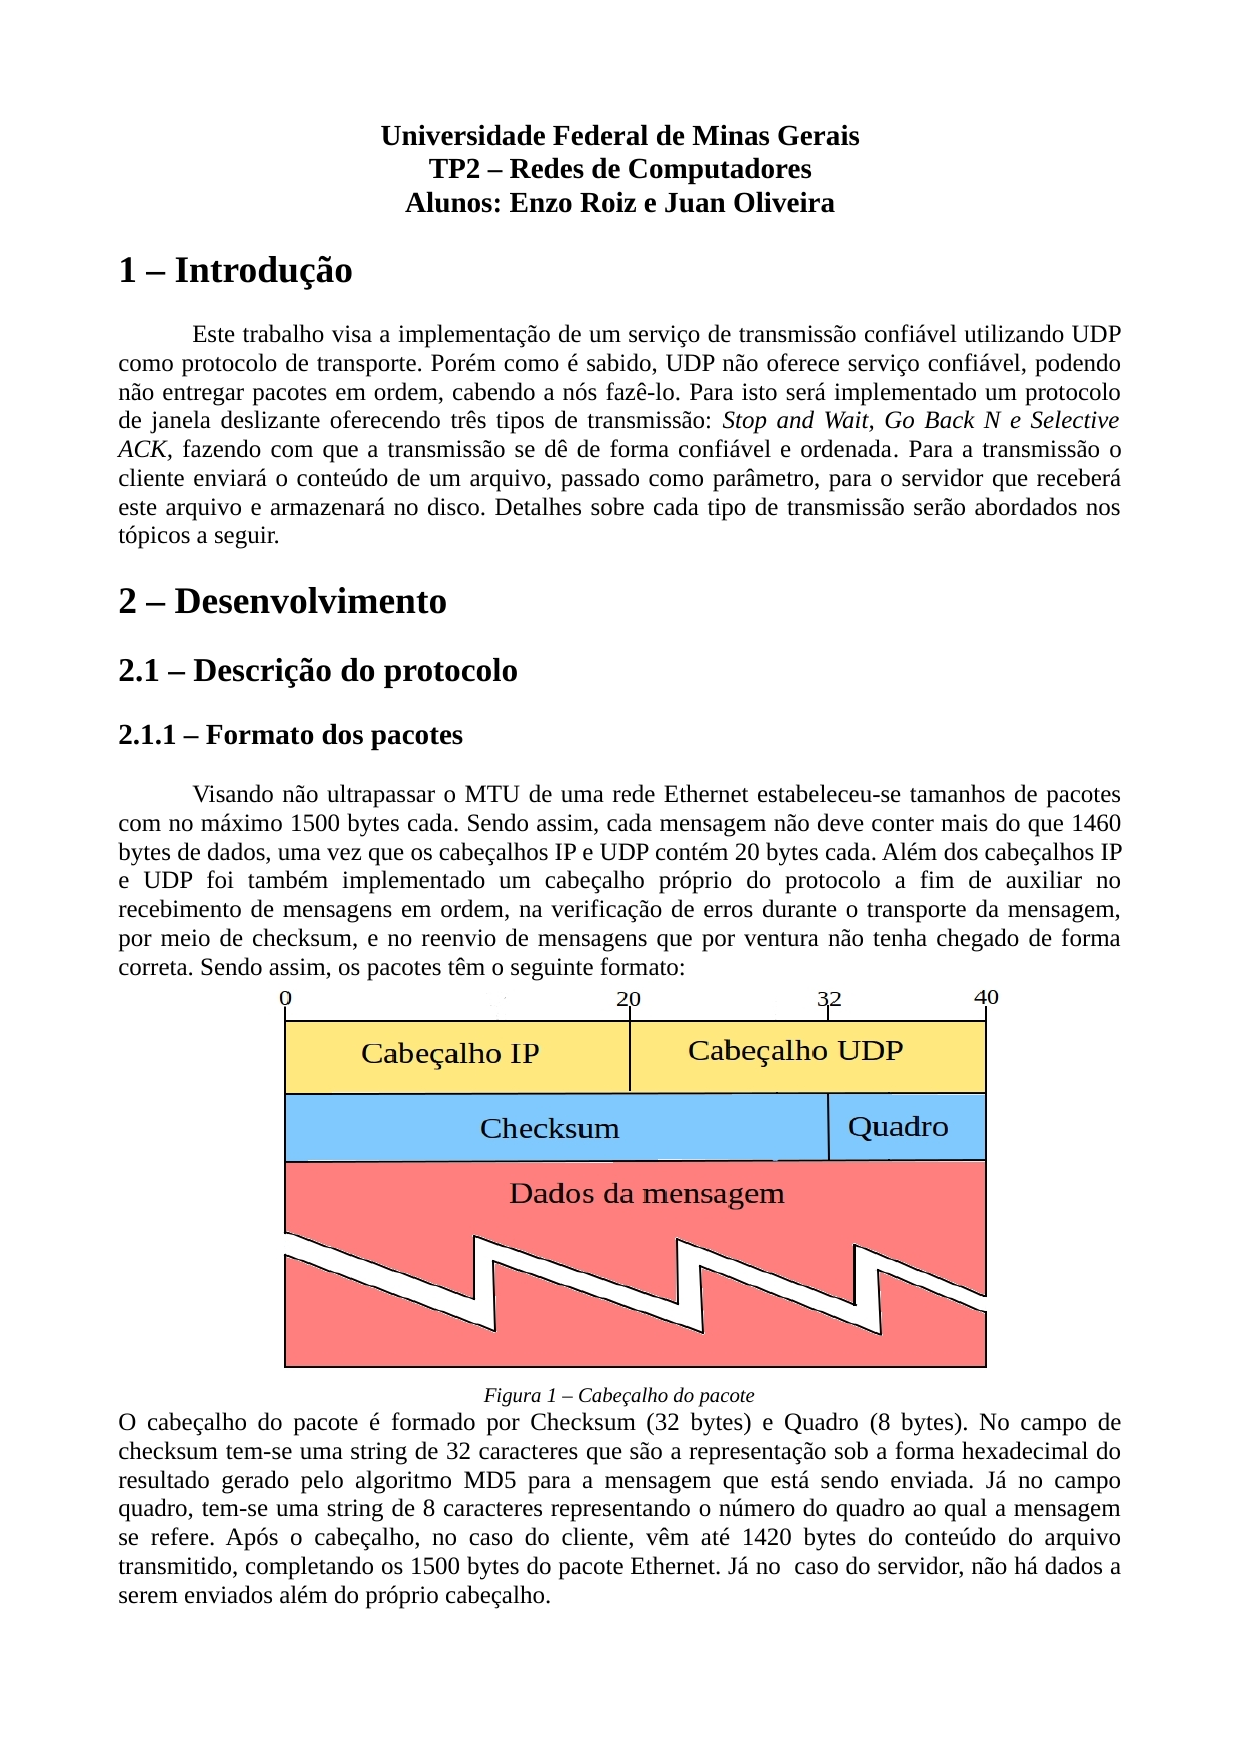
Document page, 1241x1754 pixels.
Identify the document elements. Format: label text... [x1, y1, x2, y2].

text Este trabalho visa a implementação de um serviço de transmissão confiável utilizando UDP como protocolo de transporte. Porém como é sabido, UDP não oferece serviço confiável, podendo não entregar pacotes em ordem, cabendo a nós fazê-lo. Para isto será implementado um protocolo de janela deslizante oferecendo três tipos de transmissão: Stop and Wait, Go Back N e Selective ACK, fazendo com que a transmissão se dê de forma confiável e ordenada. Para a transmissão o cliente enviará o conteúdo de um arquivo, passado como parâmetro, para o servidor que receberá este arquivo e armazenará no disco. Detalhes sobre cada tipo de transmissão serão abordados nos tópicos a seguir. [118, 319, 1122, 549]
text 1 – Introdução [118, 247, 1122, 291]
text Figura 1 – Cabeçalho do pacote [118, 1383, 1122, 1407]
text Universidade Federal de Minas Gerais [118, 118, 1122, 152]
text Visando não ultrapassar o MTU de uma rede Ethernet estabeleceu-se tamanhos de pacotes com no máximo 1500 bytes cada. Sendo assim, cada mensagem não deve conter mais do que 1460 bytes de dados, uma vez que os cabeçalhos IP e UDP contém 20 bytes cada. Além dos cabeçalhos IP e UDP foi também implementado um cabeçalho próprio do protocolo a fim de auxiliar no recebimento de mensagens em ordem, na verificação de erros durante o transporte da mensagem, por meio de checksum, e no reenvio de mensagens que por ventura não tenha chegado de forma correta. Sendo assim, os pacotes têm o seguinte formato: [118, 779, 1122, 981]
text 2 – Desenvolvimento [118, 578, 1122, 621]
text TP2 – Redes de Computadores [118, 152, 1122, 185]
text Alunos: Enzo Roiz e Juan Oliveira [118, 185, 1122, 219]
text 2.1 – Descrição do protocolo [118, 650, 1122, 688]
text 2.1.1 – Formato dos pacotes [118, 717, 1122, 751]
text O cabeçalho do pacote é formado por Checksum (32 bytes) e Quadro (8 bytes). No campo de checksum tem-se uma string de 32 caracteres que são a representação sob a forma hexadecimal do resultado gerado pelo algoritmo MD5 para a mensagem que está sendo enviada. Já no campo quadro, tem-se uma string de 8 caracteres representando o número do quadro ao qual a mensagem se refere. Após o cabeçalho, no caso do cliente, vêm até 1420 bytes do conteúdo do arquivo transmitido, completando os 1500 bytes do pacote Ethernet. Já no caso do servidor, não há dados a serem enviados além do próprio cabeçalho. [118, 1407, 1122, 1608]
picture [268, 981, 1003, 1374]
